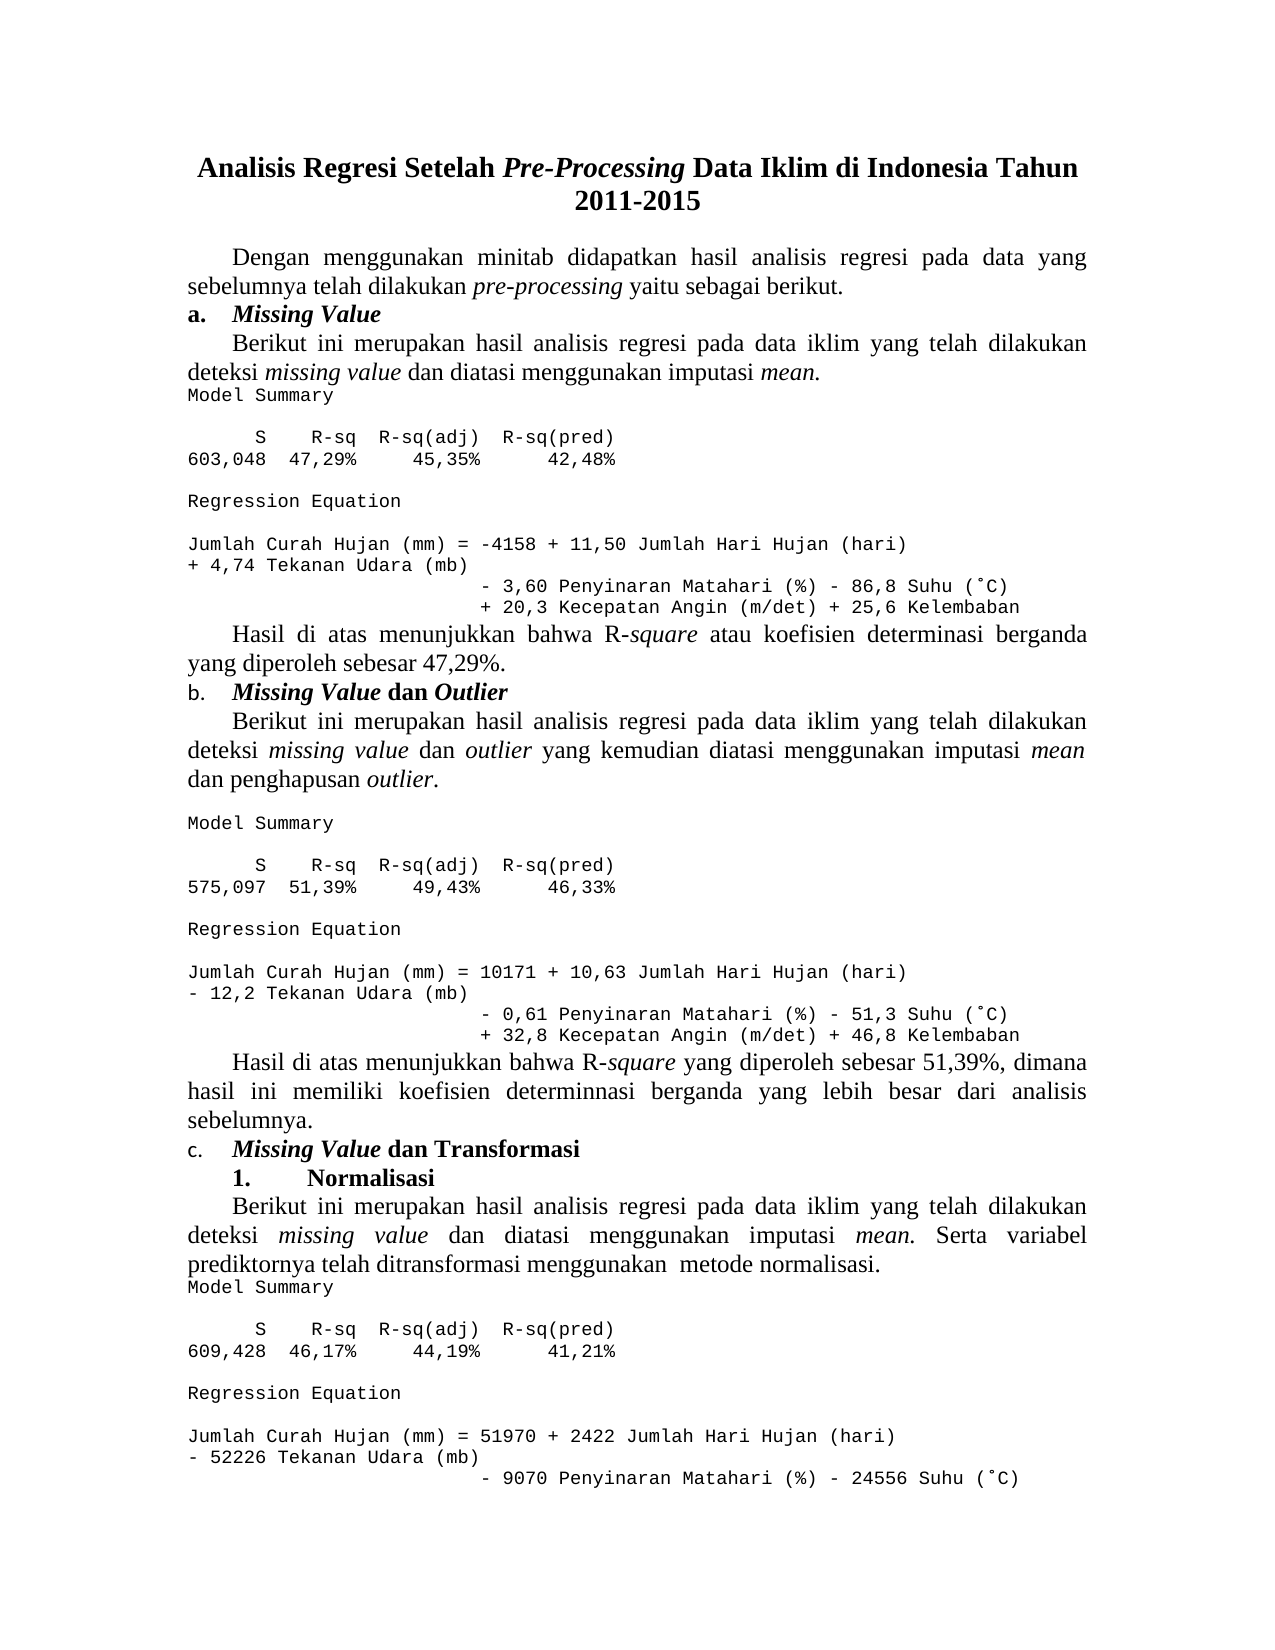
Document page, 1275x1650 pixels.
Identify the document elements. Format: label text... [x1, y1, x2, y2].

text Dengan menggunakan minitab didapatkan hasil analisis regresi pada data yang sebelumnya telah dilakukan pre-processing yaitu sebagai berikut. [187, 242, 1087, 299]
text Jumlah Curah Hujan (mm) = -4158 + 11,50 Jumlah Hari Hujan (hari) + 4,74 Tekanan Udara (mb) [187, 534, 1087, 577]
text S R-sq R-sq(adj) R-sq(pred) [187, 856, 1087, 877]
text Jumlah Curah Hujan (mm) = 51970 + 2422 Jumlah Hari Hujan (hari) - 52226 Tekanan Udara (mb) [187, 1426, 1087, 1469]
text Analisis Regresi Setelah Pre-Processing Data Iklim di Indonesia Tahun 2011-2015 [187, 150, 1087, 217]
list Normalisasi [232, 1163, 1087, 1191]
text + 32,8 Kecepatan Angin (m/det) + 46,8 Kelembaban [187, 1026, 1087, 1047]
list Missing Value dan Outlier [187, 677, 1087, 706]
text + 20,3 Kecepatan Angin (m/det) + 25,6 Kelembaban [187, 598, 1087, 619]
text Model Summary [187, 1278, 1087, 1299]
text Model Summary [187, 386, 1087, 407]
text Jumlah Curah Hujan (mm) = 10171 + 10,63 Jumlah Hari Hujan (hari) - 12,2 Tekanan Udara (mb) [187, 962, 1087, 1005]
text S R-sq R-sq(adj) R-sq(pred) [187, 1320, 1087, 1341]
list Missing Value [187, 299, 1087, 328]
text Berikut ini merupakan hasil analisis regresi pada data iklim yang telah dilakukan deteksi missing value dan outlier yang kemudian diatasi menggunakan imputasi mean dan penghapusan outlier. [187, 706, 1087, 792]
text Berikut ini merupakan hasil analisis regresi pada data iklim yang telah dilakukan deteksi missing value dan diatasi menggunakan imputasi mean. Serta variabel prediktornya telah ditransformasi menggunakan metode normalisasi. [187, 1191, 1087, 1278]
text 603,048 47,29% 45,35% 42,48% [187, 449, 1087, 471]
text S R-sq R-sq(adj) R-sq(pred) [187, 428, 1087, 449]
text - 9070 Penyinaran Matahari (%) - 24556 Suhu (˚C) [187, 1469, 1087, 1490]
text Regression Equation [187, 492, 1087, 513]
list Missing Value dan Transformasi [187, 1134, 1087, 1163]
text Hasil di atas menunjukkan bahwa R-square atau koefisien determinasi berganda yang diperoleh sebesar 47,29%. [187, 619, 1087, 677]
text Model Summary [187, 814, 1087, 835]
text 609,428 46,17% 44,19% 41,21% [187, 1341, 1087, 1363]
text 575,097 51,39% 49,43% 46,33% [187, 877, 1087, 899]
text Regression Equation [187, 1384, 1087, 1405]
text Hasil di atas menunjukkan bahwa R-square yang diperoleh sebesar 51,39%, dimana hasil ini memiliki koefisien determinnasi berganda yang lebih besar dari analisis sebelumnya. [187, 1047, 1087, 1134]
text - 0,61 Penyinaran Matahari (%) - 51,3 Suhu (˚C) [187, 1005, 1087, 1026]
text Regression Equation [187, 920, 1087, 941]
text - 3,60 Penyinaran Matahari (%) - 86,8 Suhu (˚C) [187, 577, 1087, 598]
text Berikut ini merupakan hasil analisis regresi pada data iklim yang telah dilakukan deteksi missing value dan diatasi menggunakan imputasi mean. [187, 328, 1087, 386]
